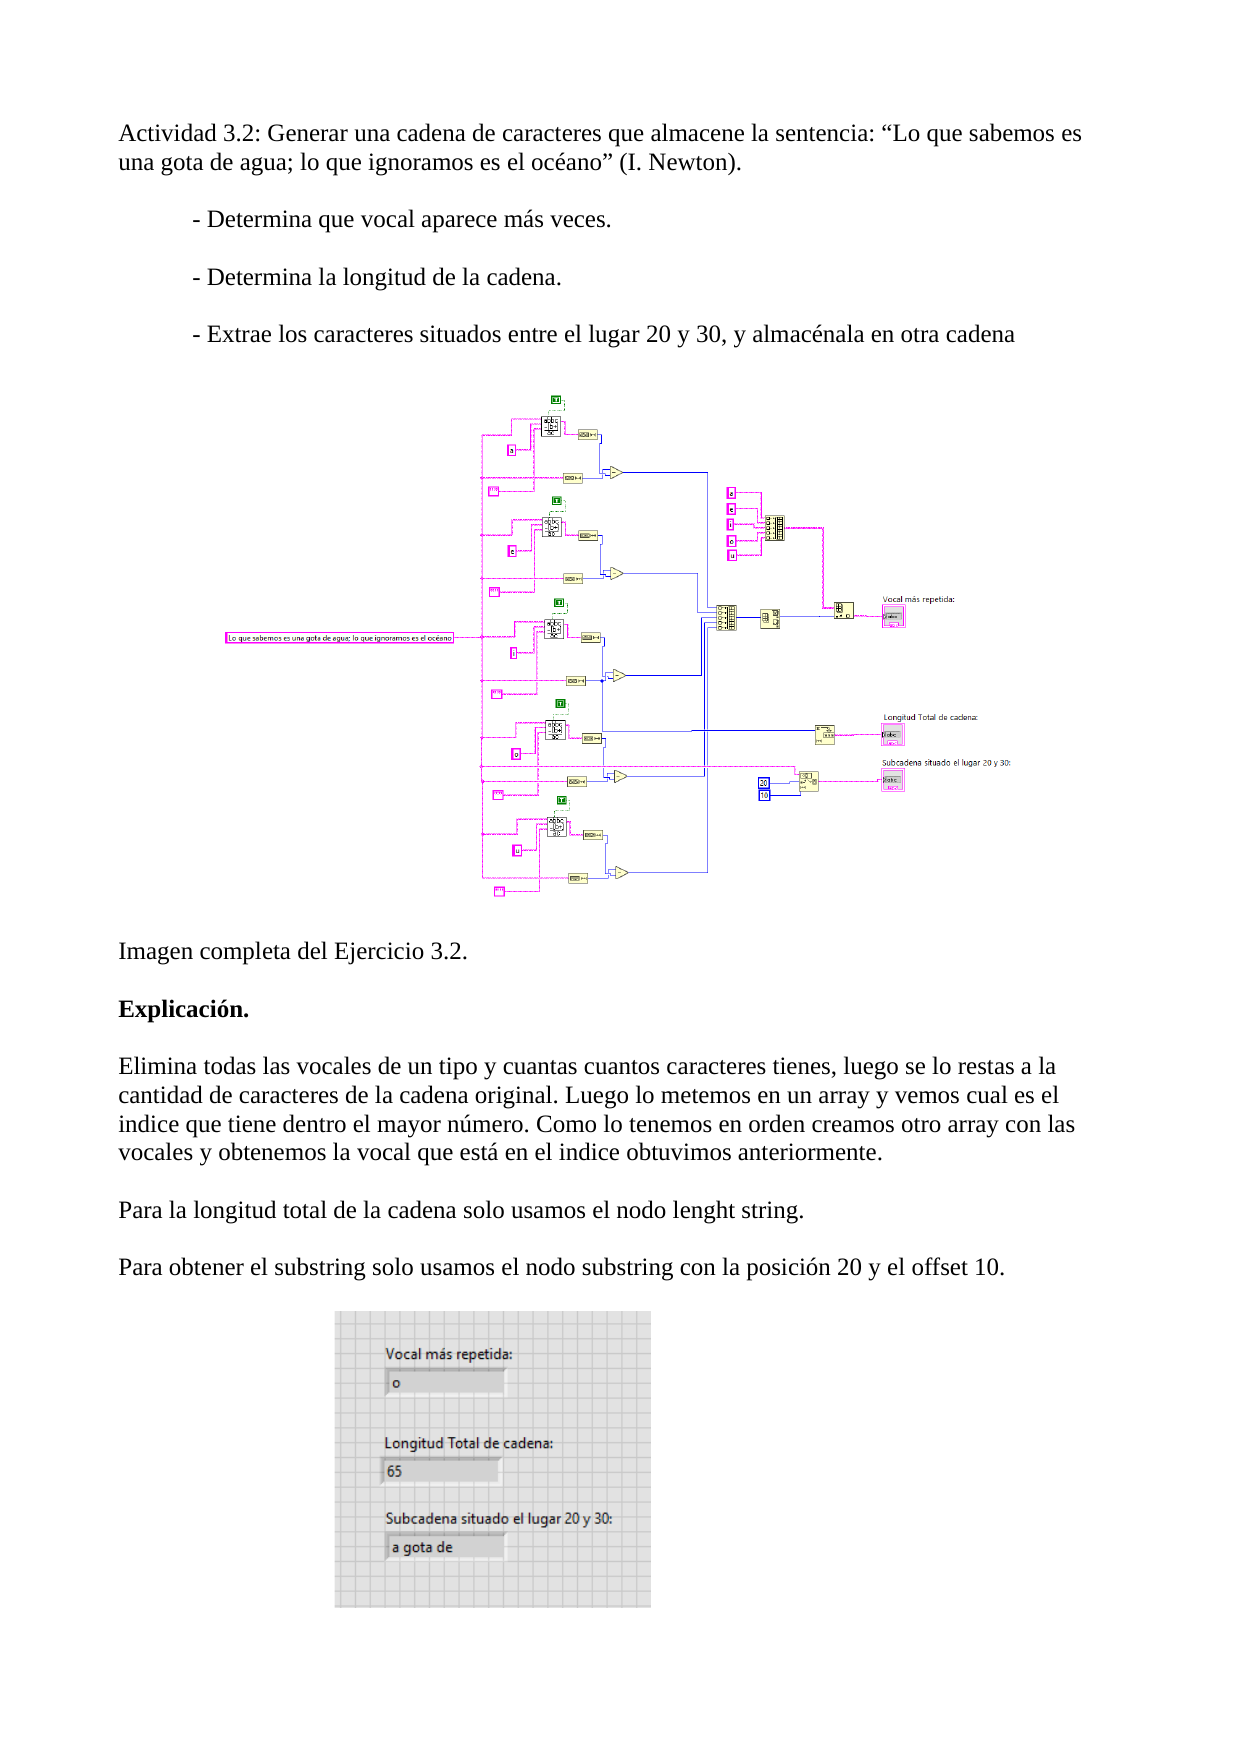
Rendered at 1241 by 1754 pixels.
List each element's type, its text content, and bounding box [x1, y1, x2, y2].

text - Determina la longitud de la cadena. [118, 262, 1122, 291]
text Para la longitud total de la cadena solo usamos el nodo lenght string. [118, 1195, 1122, 1224]
text - Extrae los caracteres situados entre el lugar 20 y 30, y almacénala en otra cadena [118, 319, 1122, 348]
picture [210, 376, 1030, 908]
text Elimina todas las vocales de un tipo y cuantas cuantos caracteres tienes, luego se lo restas a la cantidad de caracteres de la cadena original. Luego lo metemos en un array y vemos cual es el indice que tiene dentro el mayor número. Como lo tenemos en orden creamos otro array con las vocales y obtenemos la vocal que está en el indice obtuvimos anteriormente. [118, 1051, 1122, 1166]
text Explicación. [118, 994, 1122, 1022]
picture [334, 1311, 651, 1608]
text - Determina que vocal aparece más veces. [118, 204, 1122, 233]
text Imagen completa del Ejercicio 3.2. [118, 936, 1122, 965]
text Para obtener el substring solo usamos el nodo substring con la posición 20 y el offset 10. [118, 1252, 1122, 1281]
text Actividad 3.2: Generar una cadena de caracteres que almacene la sentencia: “Lo que sabemos es una gota de agua; lo que ignoramos es el océano” (I. Newton). [118, 118, 1122, 176]
